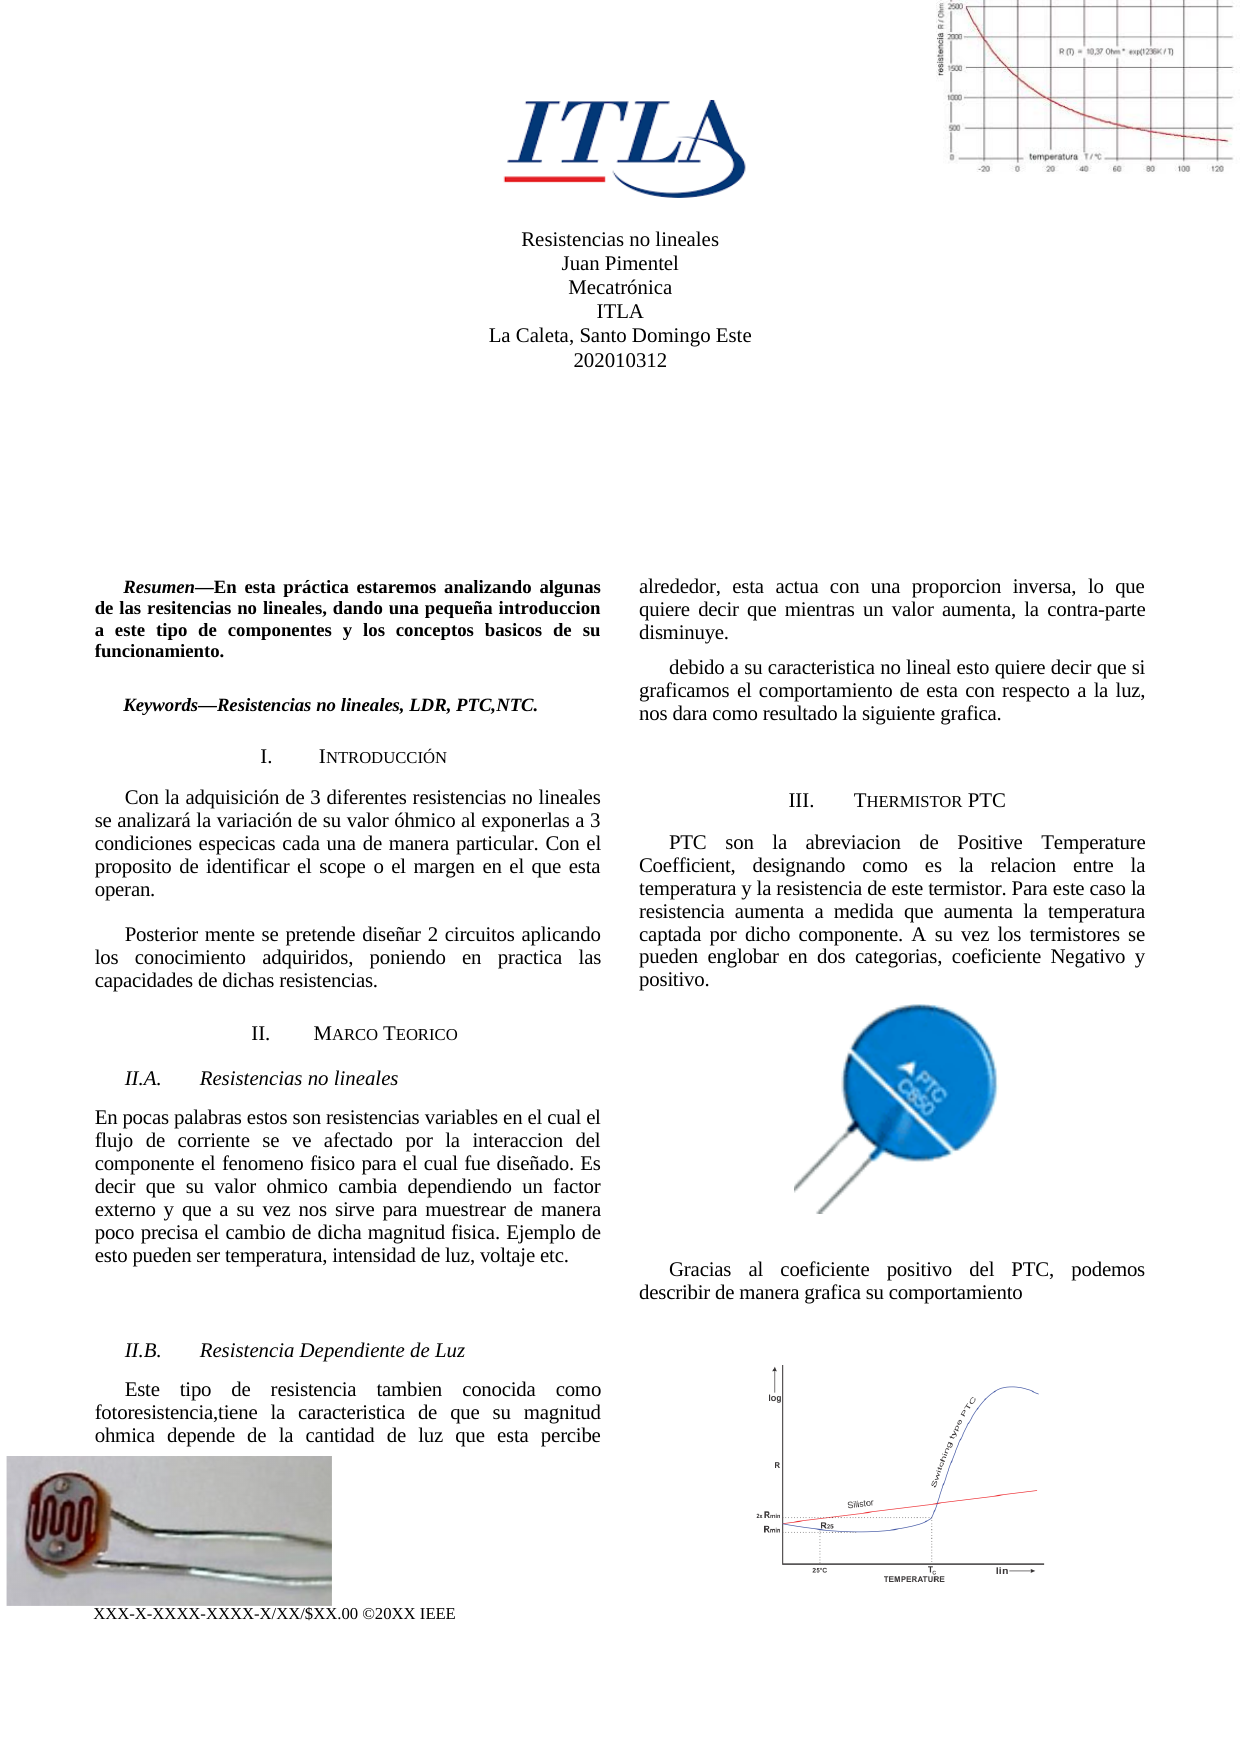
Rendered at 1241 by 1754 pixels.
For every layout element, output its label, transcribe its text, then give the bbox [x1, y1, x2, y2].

subtitle Introducción [94, 744, 601, 768]
text Keywords—Resistencias no lineales, LDR, PTC,NTC. [94, 693, 601, 715]
text Mecatrónica [314, 275, 926, 299]
text Juan Pimentel [314, 251, 926, 275]
text Con la adquisición de 3 diferentes resistencias no lineales se analizará la variación de su valor óhmico al exponerlas a 3 condiciones especicas cada una de manera particular. Con el proposito de identificar el scope o el margen en el que esta operan. [94, 786, 601, 901]
text Gracias al coeficiente positivo del PTC, podemos describir de manera grafica su comportamiento [639, 1258, 1146, 1304]
text La Caleta, Santo Domingo Este [314, 323, 926, 347]
subtitle Marco Teorico [94, 1021, 601, 1045]
text Posterior mente se pretende diseñar 2 circuitos aplicando los conocimiento adquiridos, poniendo en practica las capacidades de dichas resistencias. [94, 923, 601, 992]
text Este tipo de resistencia tambien conocida como fotoresistencia,tiene la caracteristica de que su magnitud ohmica depende de la cantidad de luz que esta percibe [94, 1378, 601, 1447]
text alrededor, esta actua con una proporcion inversa, lo que quiere decir que mientras un valor aumenta, la contra-parte disminuye. [639, 576, 1146, 644]
text debido a su caracteristica no lineal esto quiere decir que si graficamos el comportamiento de esta con respecto a la luz, nos dara como resultado la siguiente grafica. [639, 656, 1146, 725]
text Resistencias no lineales [314, 227, 926, 251]
subtitle Resistencia Dependiente de Luz [124, 1338, 601, 1362]
subtitle Resistencias no lineales [124, 1066, 601, 1089]
text Resumen—En esta práctica estaremos analizando algunas de las resitencias no lineales, dando una pequeña introduccion a este tipo de componentes y los conceptos basicos de su funcionamiento. [94, 576, 601, 662]
subtitle Thermistor PTC [639, 788, 1146, 812]
text En pocas palabras estos son resistencias variables en el cual el flujo de corriente se ve afectado por la interaccion del componente el fenomeno fisico para el cual fue diseñado. Es decir que su valor ohmico cambia dependiendo un factor externo y que a su vez nos sirve para muestrear de manera poco precisa el cambio de dicha magnitud fisica. Ejemplo de esto pueden ser temperatura, intensidad de luz, voltaje etc. [94, 1106, 601, 1267]
text PTC son la abreviacion de Positive Temperature Coefficient, designando como es la relacion entre la temperatura y la resistencia de este termistor. Para este caso la resistencia aumenta a medida que aumenta la temperatura captada por dicho componente. A su vez los termistores se pueden englobar en dos categorias, coeficiente Negativo y positivo. [639, 831, 1146, 991]
text ITLA [314, 299, 926, 323]
text 202010312 [314, 347, 926, 372]
